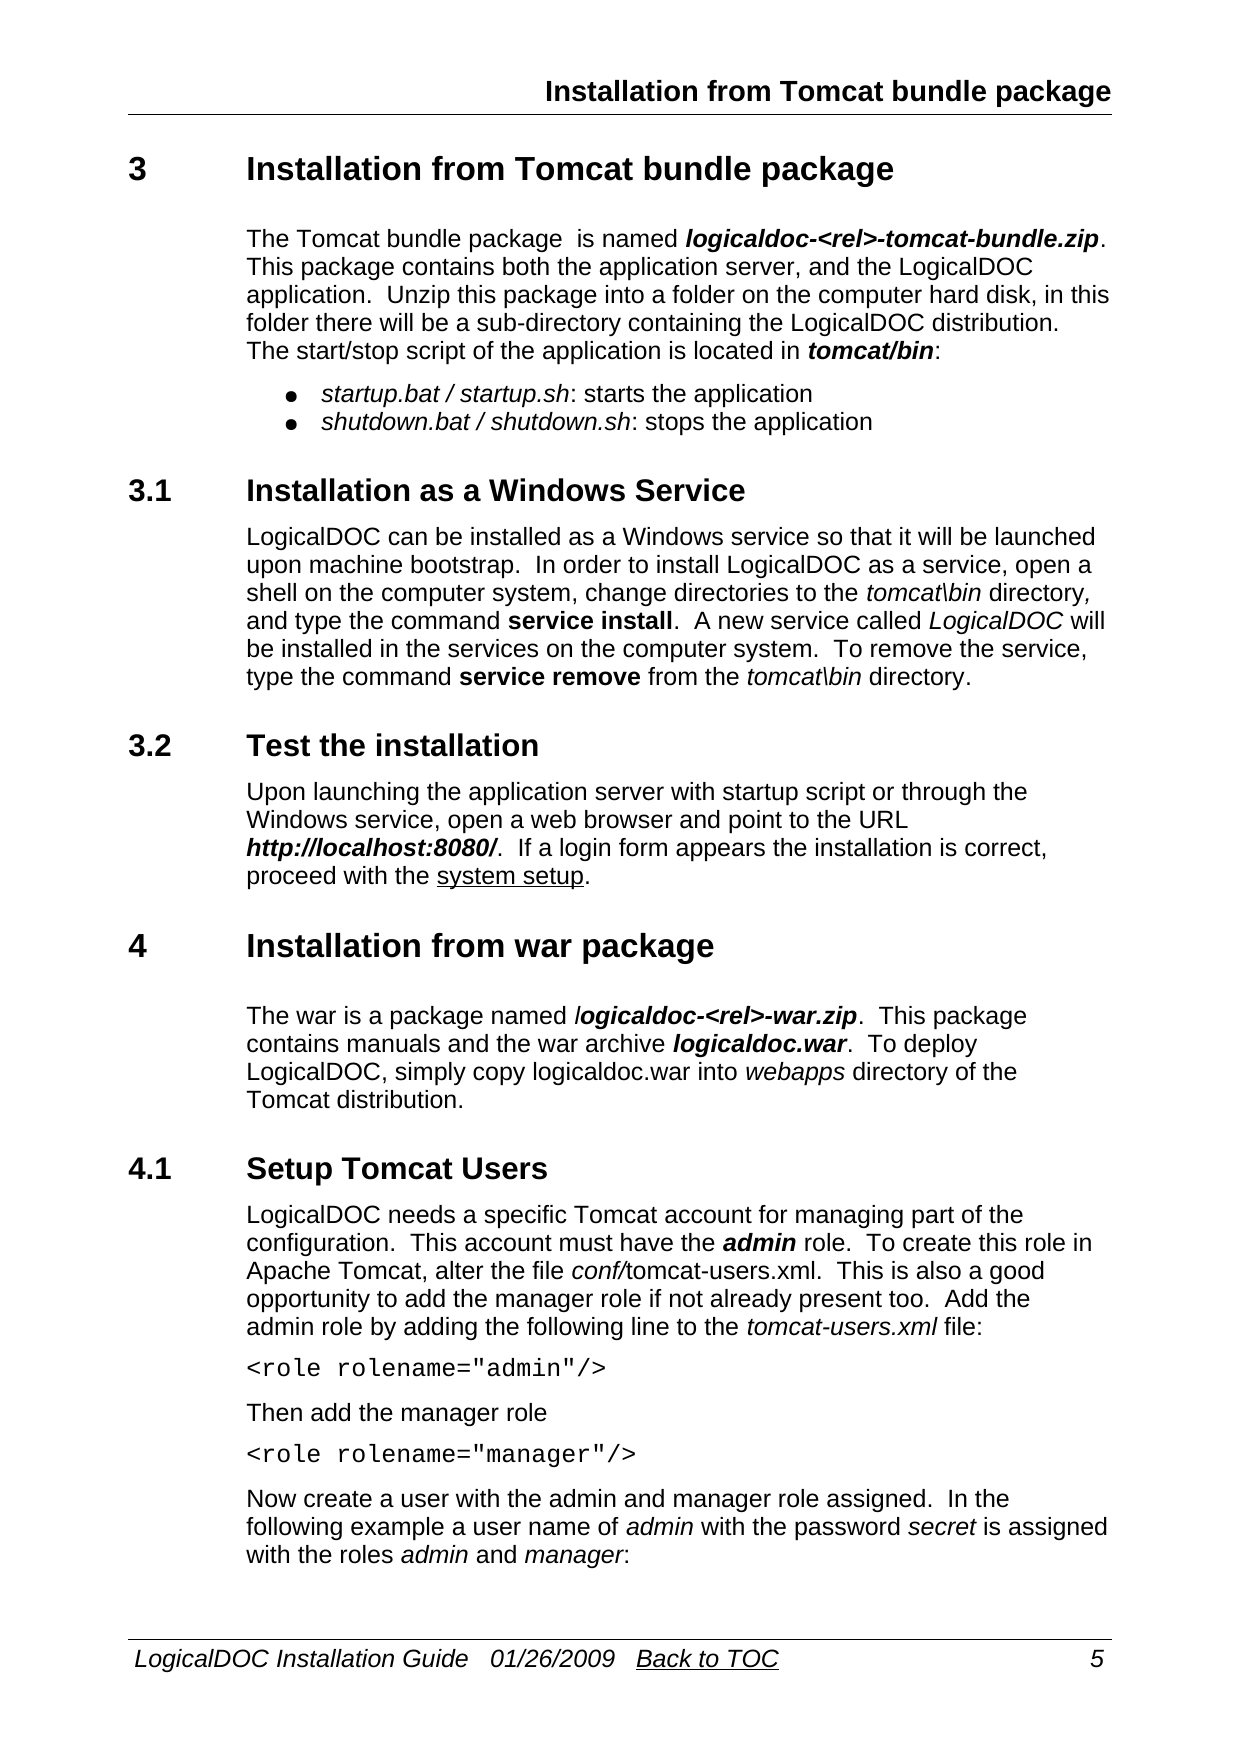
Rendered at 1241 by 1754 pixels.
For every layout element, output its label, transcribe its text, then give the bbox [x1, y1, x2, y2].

text <role rolename="admin"/> [246, 1355, 1112, 1384]
list shutdown.bat / shutdown.sh: stops the application [284, 407, 1112, 435]
text LogicalDOC needs a specific Tomcat account for managing part of the configuration. This account must have the admin role. To create this role in Apache Tomcat, alter the file conf/tomcat-users.xml. This is also a good opportunity to add the manager role if not already present too. Add the admin role by adding the following line to the tomcat-users.xml file: [246, 1201, 1112, 1340]
text The war is a package named logicaldoc-<rel>-war.zip. This package contains manuals and the war archive logicaldoc.war. To deploy LogicalDOC, simply copy logicaldoc.war into webapps directory of the Tomcat distribution. [246, 1002, 1112, 1113]
list startup.bat / startup.sh: starts the application [284, 379, 1112, 407]
text LogicalDOC can be installed as a Windows service so that it will be launched upon machine bootstrap. In order to install LogicalDOC as a service, open a shell on the computer system, change directories to the tomcat\bin directory, and type the command service install. A new service called LogicalDOC will be installed in the services on the computer system. To remove the service, type the command service remove from the tomcat\bin directory. [246, 523, 1112, 690]
text Upon launching the application server with startup script or through the Windows service, open a web browser and point to the URL http://localhost:8080/. If a login form appears the installation is correct, proceed with the system setup. [246, 778, 1112, 889]
text Now create a user with the admin and manager role assigned. In the following example a user name of admin with the password secret is assigned with the roles admin and manager: [246, 1485, 1112, 1569]
text The Tomcat bundle package is named logicaldoc-<rel>-tomcat-bundle.zip. This package contains both the application server, and the LogicalDOC application. Unzip this package into a folder on the computer hard disk, in this folder there will be a sub-directory containing the LogicalDOC distribution. The start/stop script of the application is located in tomcat/bin: [246, 225, 1112, 364]
subtitle Installation from war package [128, 927, 1112, 964]
text Then add the manager role [246, 1399, 1112, 1427]
text <role rolename="manager"/> [246, 1442, 1112, 1470]
subtitle Installation as a Windows Service [128, 473, 1112, 508]
subtitle Setup Tomcat Users [128, 1151, 1112, 1186]
subtitle Test the installation [128, 728, 1112, 763]
subtitle Installation from Tomcat bundle package [128, 150, 1112, 187]
